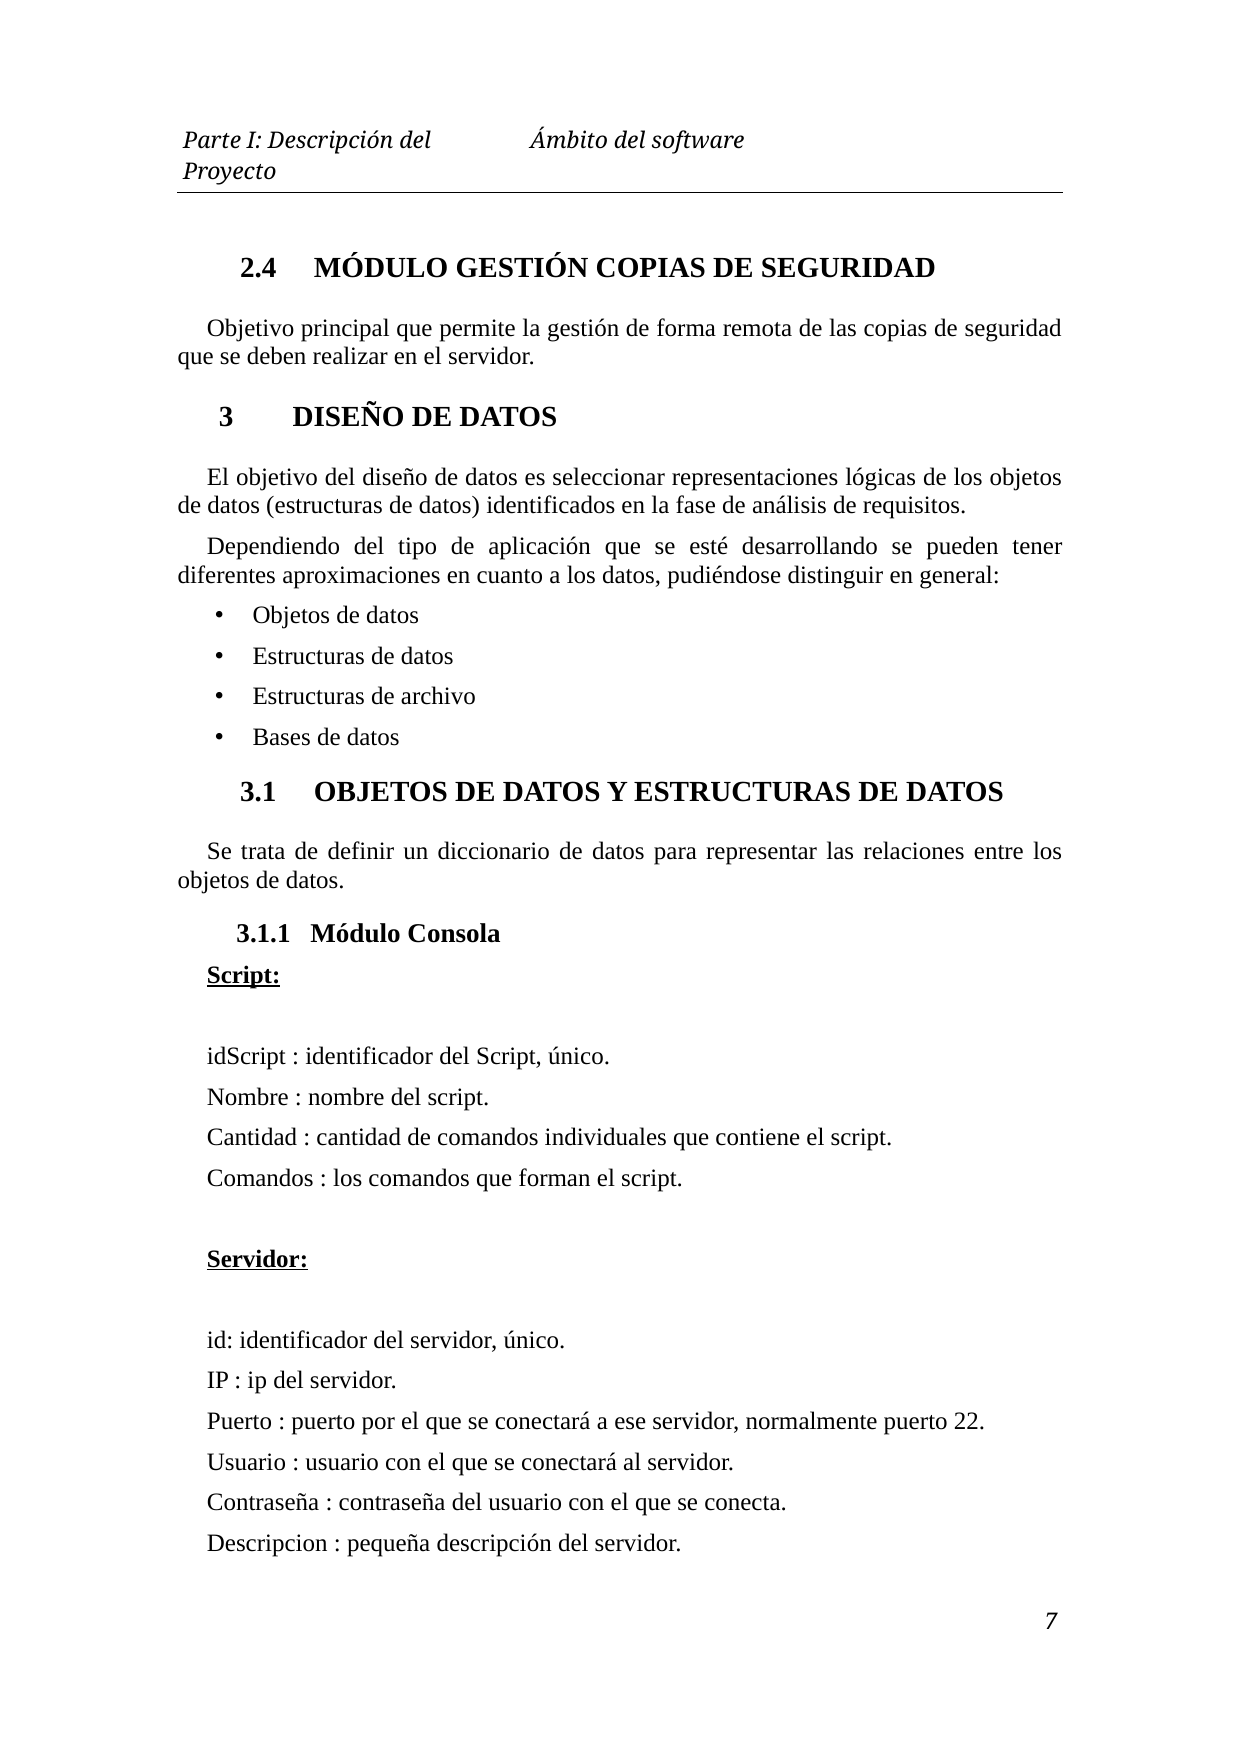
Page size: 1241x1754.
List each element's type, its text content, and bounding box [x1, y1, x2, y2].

text Comandos : los comandos que forman el script. [177, 1163, 1063, 1192]
list Objetos de datos [215, 600, 1063, 629]
text idScript : identificador del Script, único. [177, 1041, 1063, 1070]
text Se trata de definir un diccionario de datos para representar las relaciones entre los objetos de datos. [177, 836, 1063, 894]
list Bases de datos [215, 722, 1063, 751]
text id: identificador del servidor, único. [177, 1325, 1063, 1354]
list Estructuras de datos [215, 641, 1063, 669]
text Dependiendo del tipo de aplicación que se esté desarrollando se pueden tener diferentes aproximaciones en cuanto a los datos, pudiéndose distinguir en general: [177, 531, 1063, 588]
list Estructuras de archivo [215, 681, 1063, 710]
subtitle Módulo Gestión Copias de Seguridad [240, 250, 1063, 284]
text El objetivo del diseño de datos es seleccionar representaciones lógicas de los objetos de datos (estructuras de datos) identificados en la fase de análisis de requisitos. [177, 462, 1063, 519]
text Nombre : nombre del script. [177, 1082, 1063, 1111]
text Objetivo principal que permite la gestión de forma remota de las copias de seguridad que se deben realizar en el servidor. [177, 313, 1063, 370]
text Servidor: [177, 1244, 1063, 1273]
text Puerto : puerto por el que se conectará a ese servidor, normalmente puerto 22. [177, 1406, 1063, 1435]
text Script: [177, 960, 1063, 989]
subtitle objetos de datos y estructuras de datos [240, 774, 1063, 808]
text IP : ip del servidor. [177, 1366, 1063, 1394]
text Descripcion : pequeña descripción del servidor. [177, 1528, 1063, 1556]
subtitle Módulo Consola [236, 917, 1004, 948]
text Usuario : usuario con el que se conectará al servidor. [177, 1447, 1063, 1475]
subtitle Diseño de datos [218, 399, 1063, 433]
text Contraseña : contraseña del usuario con el que se conecta. [177, 1487, 1063, 1516]
text Cantidad : cantidad de comandos individuales que contiene el script. [177, 1122, 1063, 1151]
